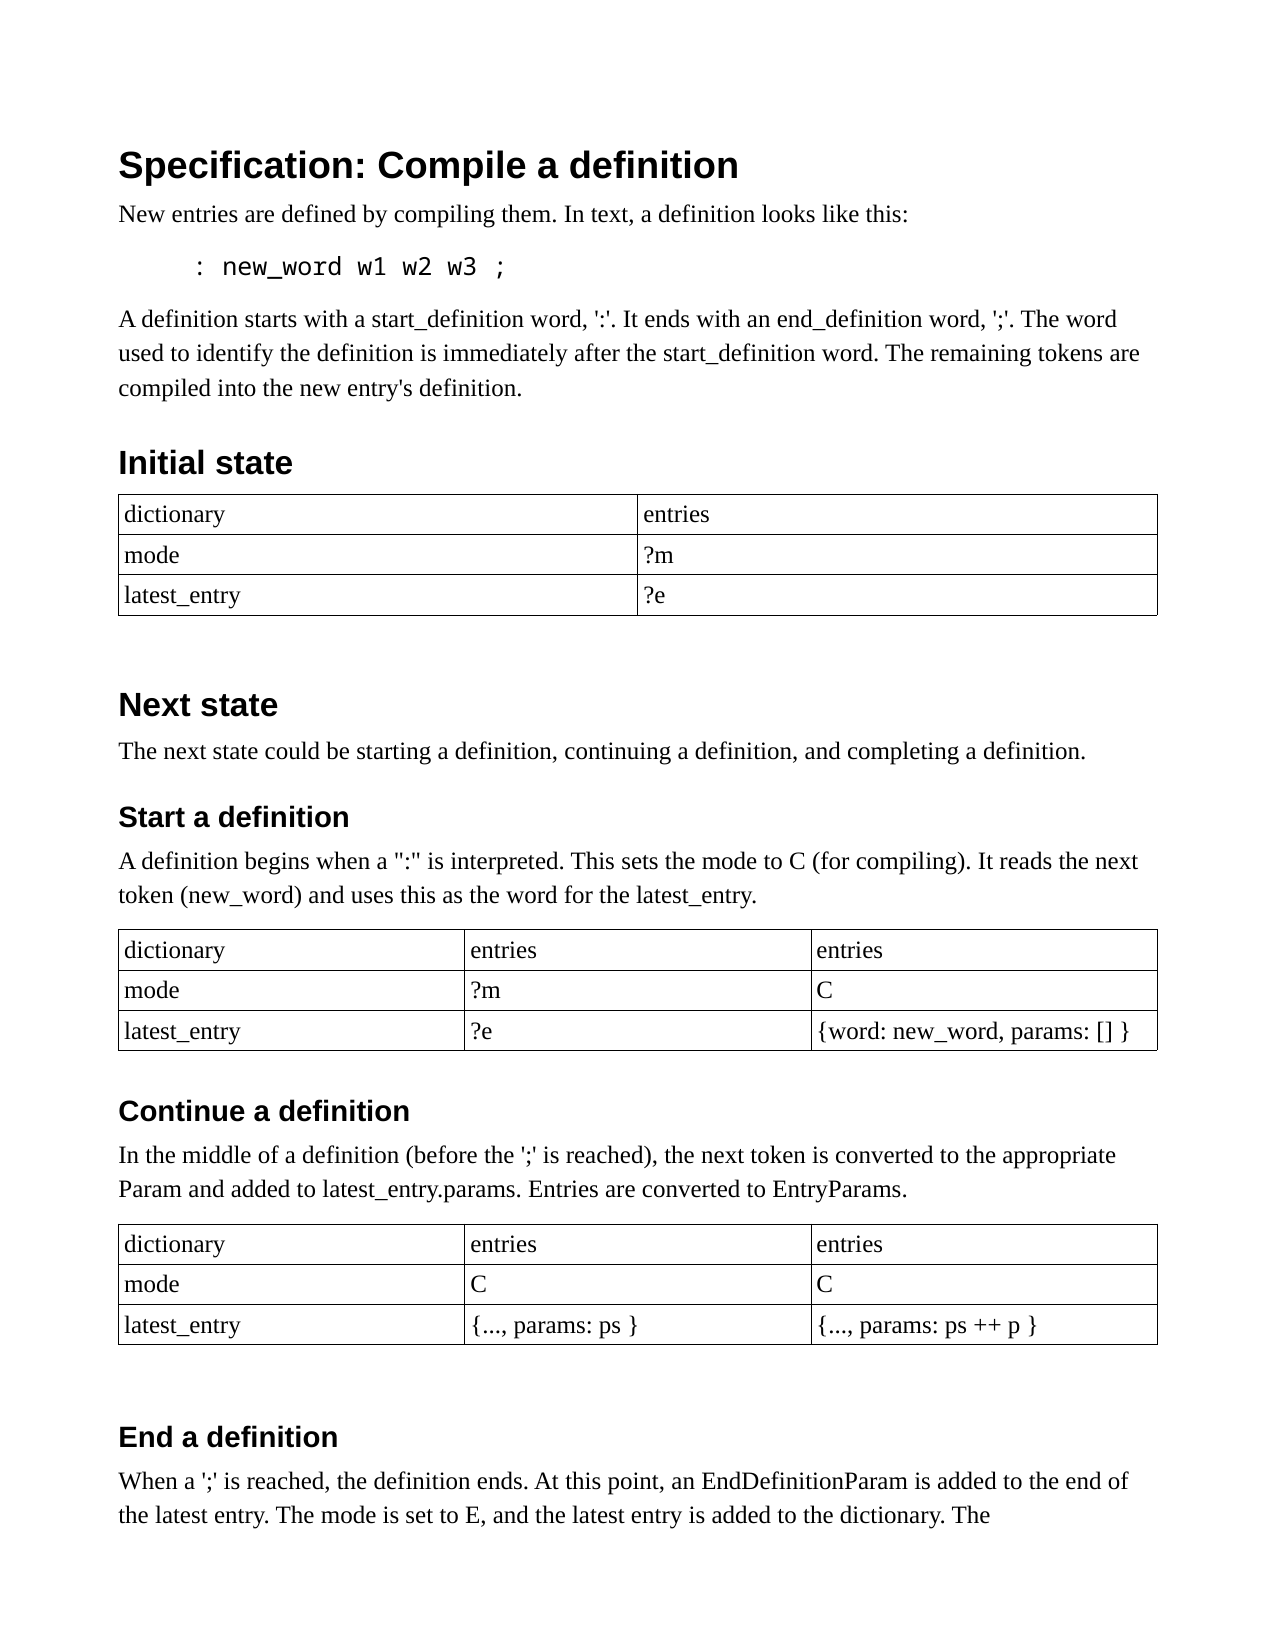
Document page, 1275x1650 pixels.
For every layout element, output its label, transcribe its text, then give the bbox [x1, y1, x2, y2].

table_cell {..., params: ps ++ p } [812, 1305, 1157, 1344]
subtitle Next state [118, 685, 1157, 723]
table_header dictionary [119, 930, 464, 969]
table_cell C [465, 1265, 811, 1304]
subtitle Start a definition [118, 799, 1157, 833]
table_header entries [638, 495, 1157, 534]
table_header dictionary [119, 495, 637, 534]
table_header entries [812, 930, 1157, 969]
text In the middle of a definition (before the ';' is reached), the next token is converted to the appropriate Param and added to latest_entry.params. Entries are converted to EntryParams. [118, 1140, 1157, 1203]
table_cell ?e [465, 1011, 811, 1050]
table_header entries [465, 1225, 811, 1264]
table_header entries [812, 1225, 1157, 1264]
text New entries are defined by compiling them. In text, a definition looks like this: [118, 199, 1157, 228]
text : new_word w1 w2 w3 ; [192, 248, 1157, 282]
table_cell ?m [638, 535, 1157, 574]
table_cell {..., params: ps } [465, 1305, 811, 1344]
subtitle Continue a definition [118, 1094, 1157, 1127]
table_cell latest_entry [119, 575, 637, 615]
table_cell mode [119, 971, 464, 1010]
table_cell ?e [638, 575, 1157, 615]
table_cell mode [119, 1265, 464, 1304]
table_header entries [465, 930, 811, 969]
table_cell latest_entry [119, 1011, 464, 1050]
table_cell C [812, 1265, 1157, 1304]
table_cell mode [119, 535, 637, 574]
subtitle Initial state [118, 443, 1157, 481]
table_cell C [812, 971, 1157, 1010]
table_cell ?m [465, 971, 811, 1010]
table_cell {word: new_word, params: [] } [812, 1011, 1157, 1050]
text A definition begins when a ":" is interpreted. This sets the mode to C (for compiling). It reads the next token (new_word) and uses this as the word for the latest_entry. [118, 846, 1157, 909]
text The next state could be starting a definition, continuing a definition, and completing a definition. [118, 736, 1157, 764]
text When a ';' is reached, the definition ends. At this point, an EndDefinitionParam is added to the end of the latest entry. The mode is set to E, and the latest entry is added to the dictionary. The [118, 1466, 1157, 1529]
table_cell latest_entry [119, 1305, 464, 1344]
table_header dictionary [119, 1225, 464, 1264]
subtitle End a definition [118, 1420, 1157, 1454]
text A definition starts with a start_definition word, ':'. It ends with an end_definition word, ';'. The word used to identify the definition is immediately after the start_definition word. The remaining tokens are compiled into the new entry's definition. [118, 304, 1157, 401]
subtitle Specification: Compile a definition [118, 143, 1157, 187]
